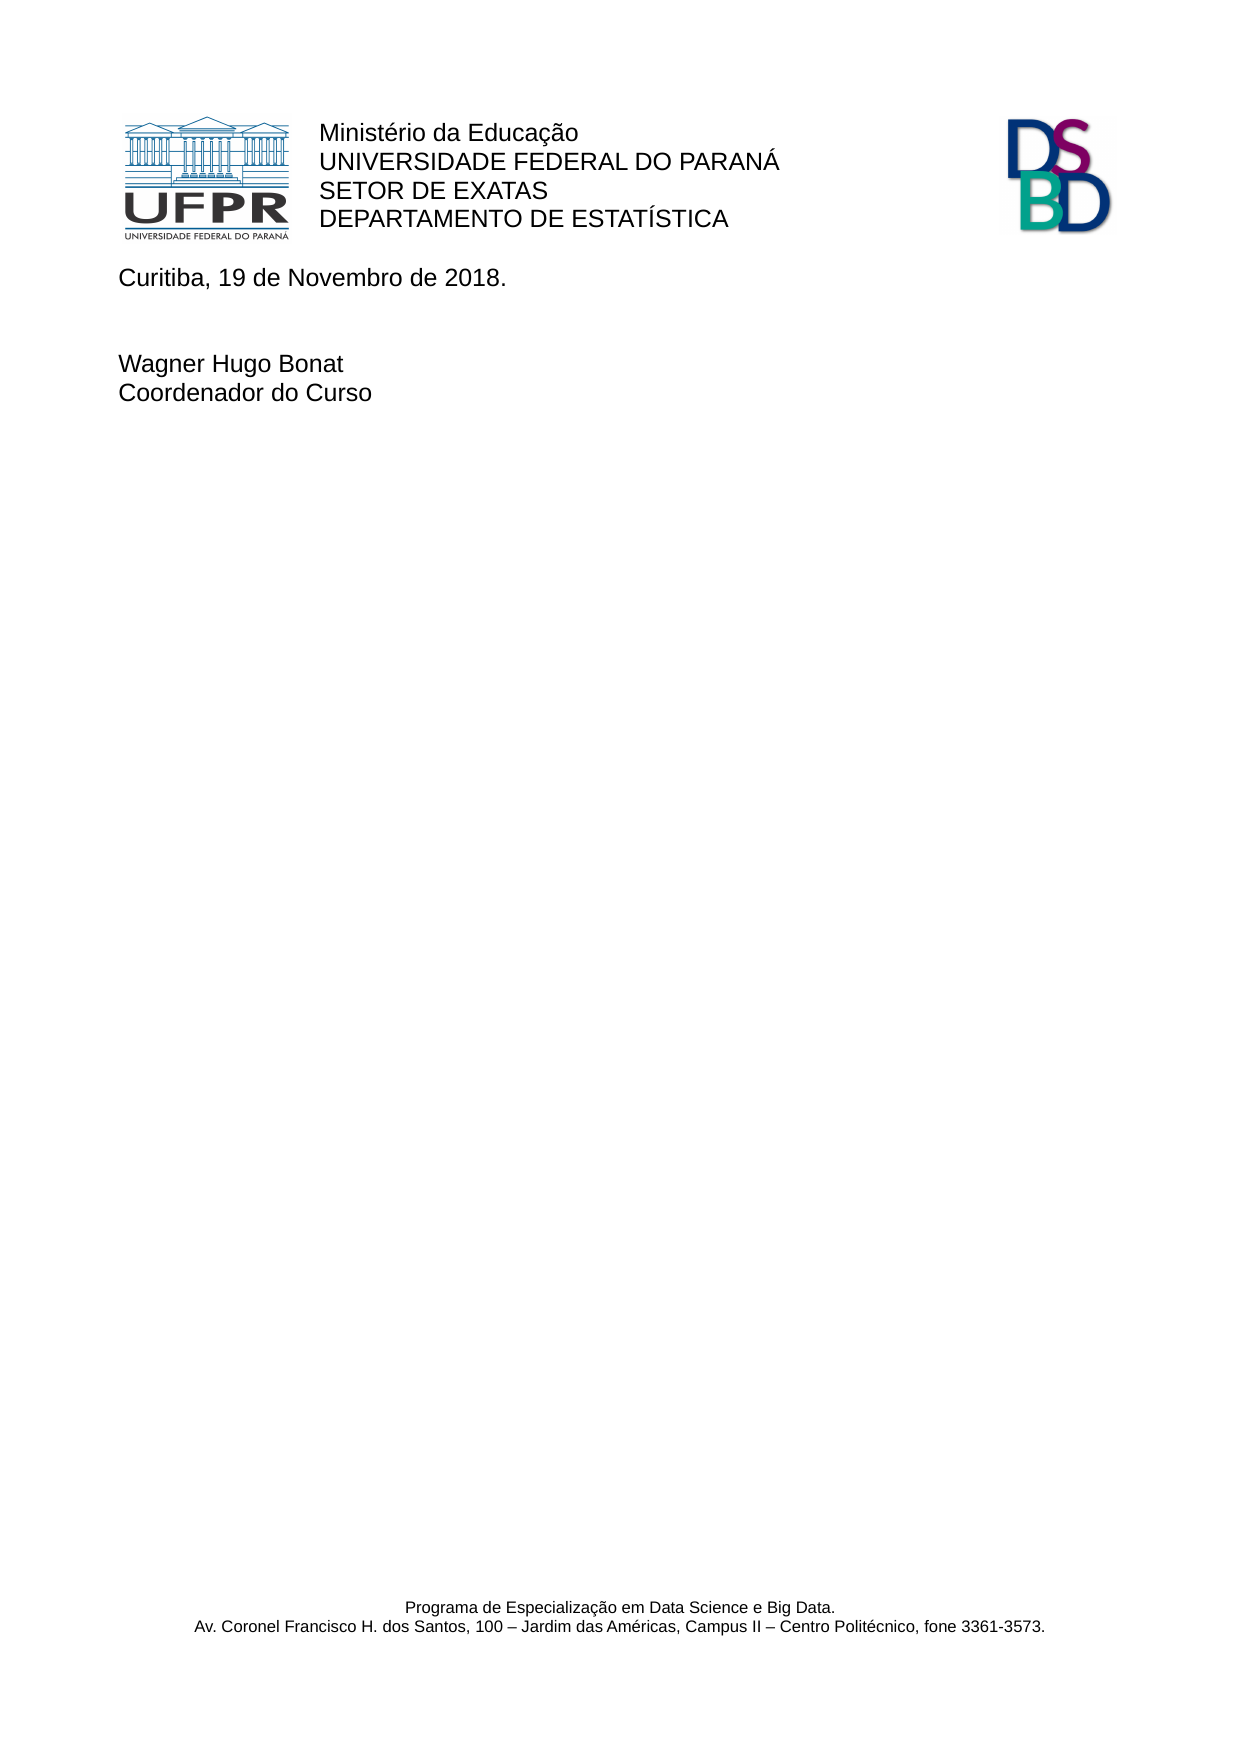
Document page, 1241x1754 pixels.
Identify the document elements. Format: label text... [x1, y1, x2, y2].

picture [999, 116, 1118, 235]
text Coordenador do Curso [118, 378, 1122, 406]
text Wagner Hugo Bonat [118, 349, 1122, 378]
picture [122, 113, 292, 244]
text Curitiba, 19 de Novembro de 2018. [118, 263, 1122, 291]
